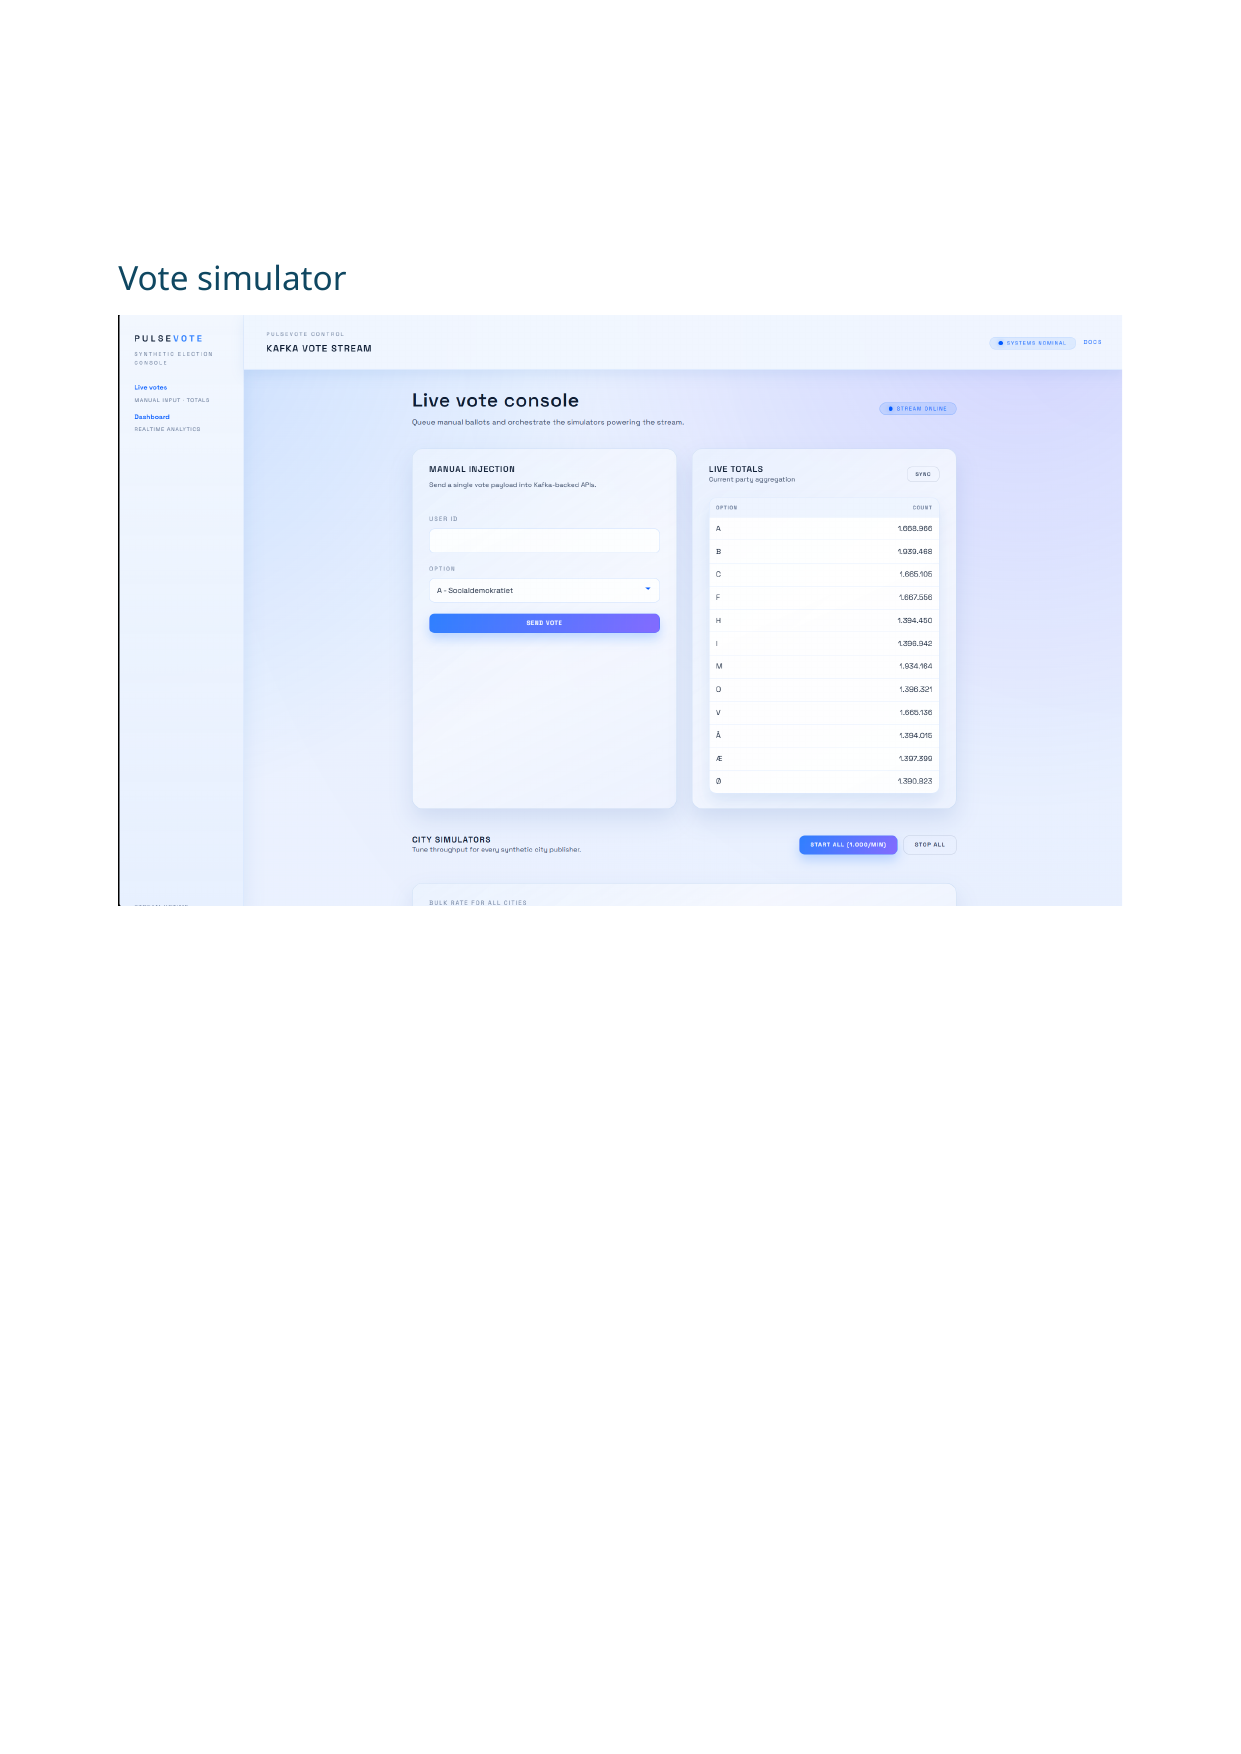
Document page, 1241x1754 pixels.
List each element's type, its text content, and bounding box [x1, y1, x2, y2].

subtitle Vote simulator [118, 254, 1122, 300]
